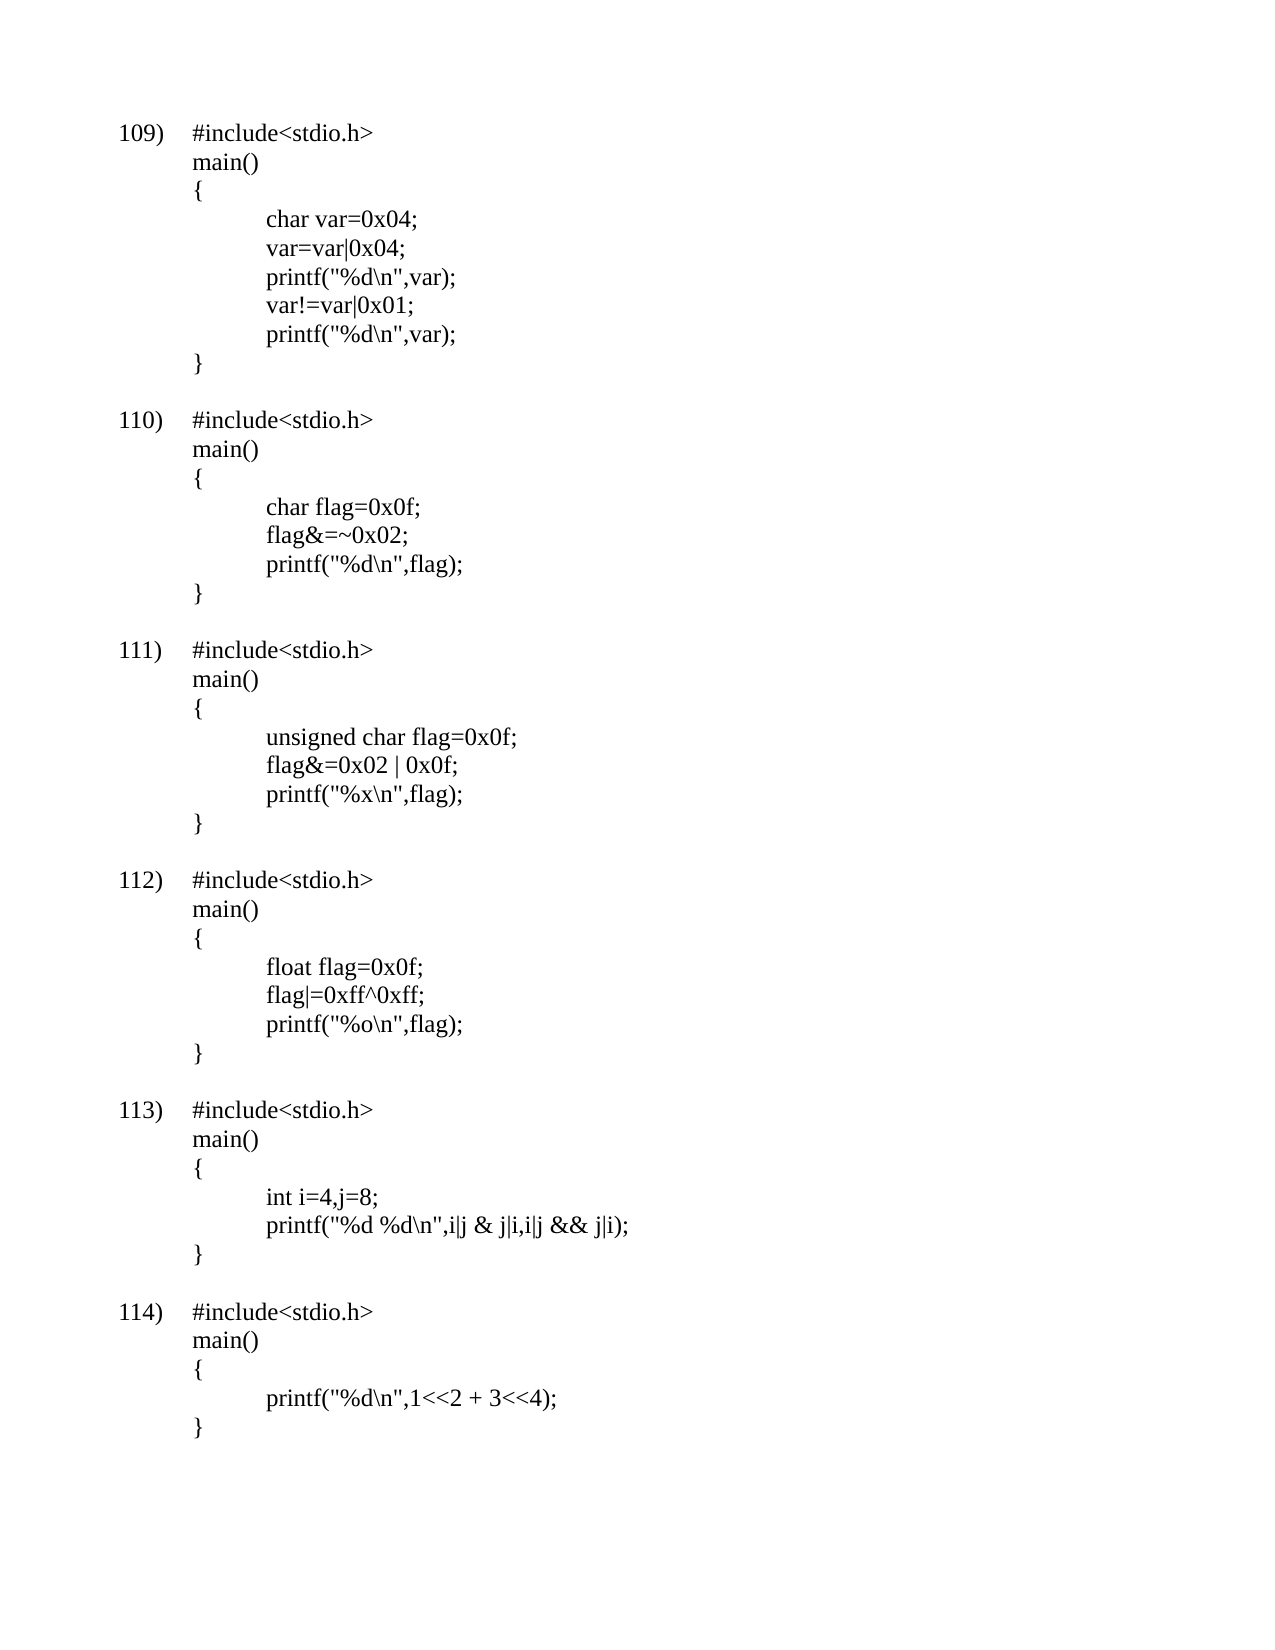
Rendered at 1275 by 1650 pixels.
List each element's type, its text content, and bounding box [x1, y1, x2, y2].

text printf("%x\n",flag); [118, 779, 1157, 808]
text int i=4,j=8; [118, 1182, 1157, 1211]
text printf("%d\n",var); [118, 262, 1157, 291]
text main() [118, 894, 1157, 923]
text } [118, 348, 1157, 377]
text } [118, 1038, 1157, 1067]
text 111) #include<stdio.h> [118, 636, 1157, 664]
text { [118, 1354, 1157, 1383]
text { [118, 923, 1157, 952]
text var!=var|0x01; [118, 291, 1157, 319]
text flag&=~0x02; [118, 521, 1157, 549]
text char flag=0x0f; [118, 492, 1157, 521]
text flag|=0xff^0xff; [118, 981, 1157, 1009]
text unsigned char flag=0x0f; [118, 722, 1157, 751]
text 110) #include<stdio.h> [118, 406, 1157, 434]
text main() [118, 147, 1157, 176]
text { [118, 1153, 1157, 1182]
text { [118, 176, 1157, 204]
text { [118, 693, 1157, 722]
text } [118, 578, 1157, 607]
text char var=0x04; [118, 204, 1157, 233]
text flag&=0x02 | 0x0f; [118, 751, 1157, 779]
text printf("%d\n",flag); [118, 549, 1157, 578]
text 114) #include<stdio.h> [118, 1297, 1157, 1326]
text main() [118, 664, 1157, 693]
text 109) #include<stdio.h> [118, 118, 1157, 147]
text var=var|0x04; [118, 233, 1157, 262]
text printf("%o\n",flag); [118, 1009, 1157, 1038]
text printf("%d\n",1<<2 + 3<<4); [118, 1383, 1157, 1412]
text 112) #include<stdio.h> [118, 866, 1157, 894]
text printf("%d %d\n",i|j & j|i,i|j && j|i); [118, 1211, 1157, 1239]
text float flag=0x0f; [118, 952, 1157, 981]
text 113) #include<stdio.h> [118, 1096, 1157, 1124]
text main() [118, 434, 1157, 463]
text main() [118, 1124, 1157, 1153]
text { [118, 463, 1157, 492]
text } [118, 1239, 1157, 1268]
text } [118, 1412, 1157, 1441]
text main() [118, 1326, 1157, 1354]
text } [118, 808, 1157, 837]
text printf("%d\n",var); [118, 319, 1157, 348]
